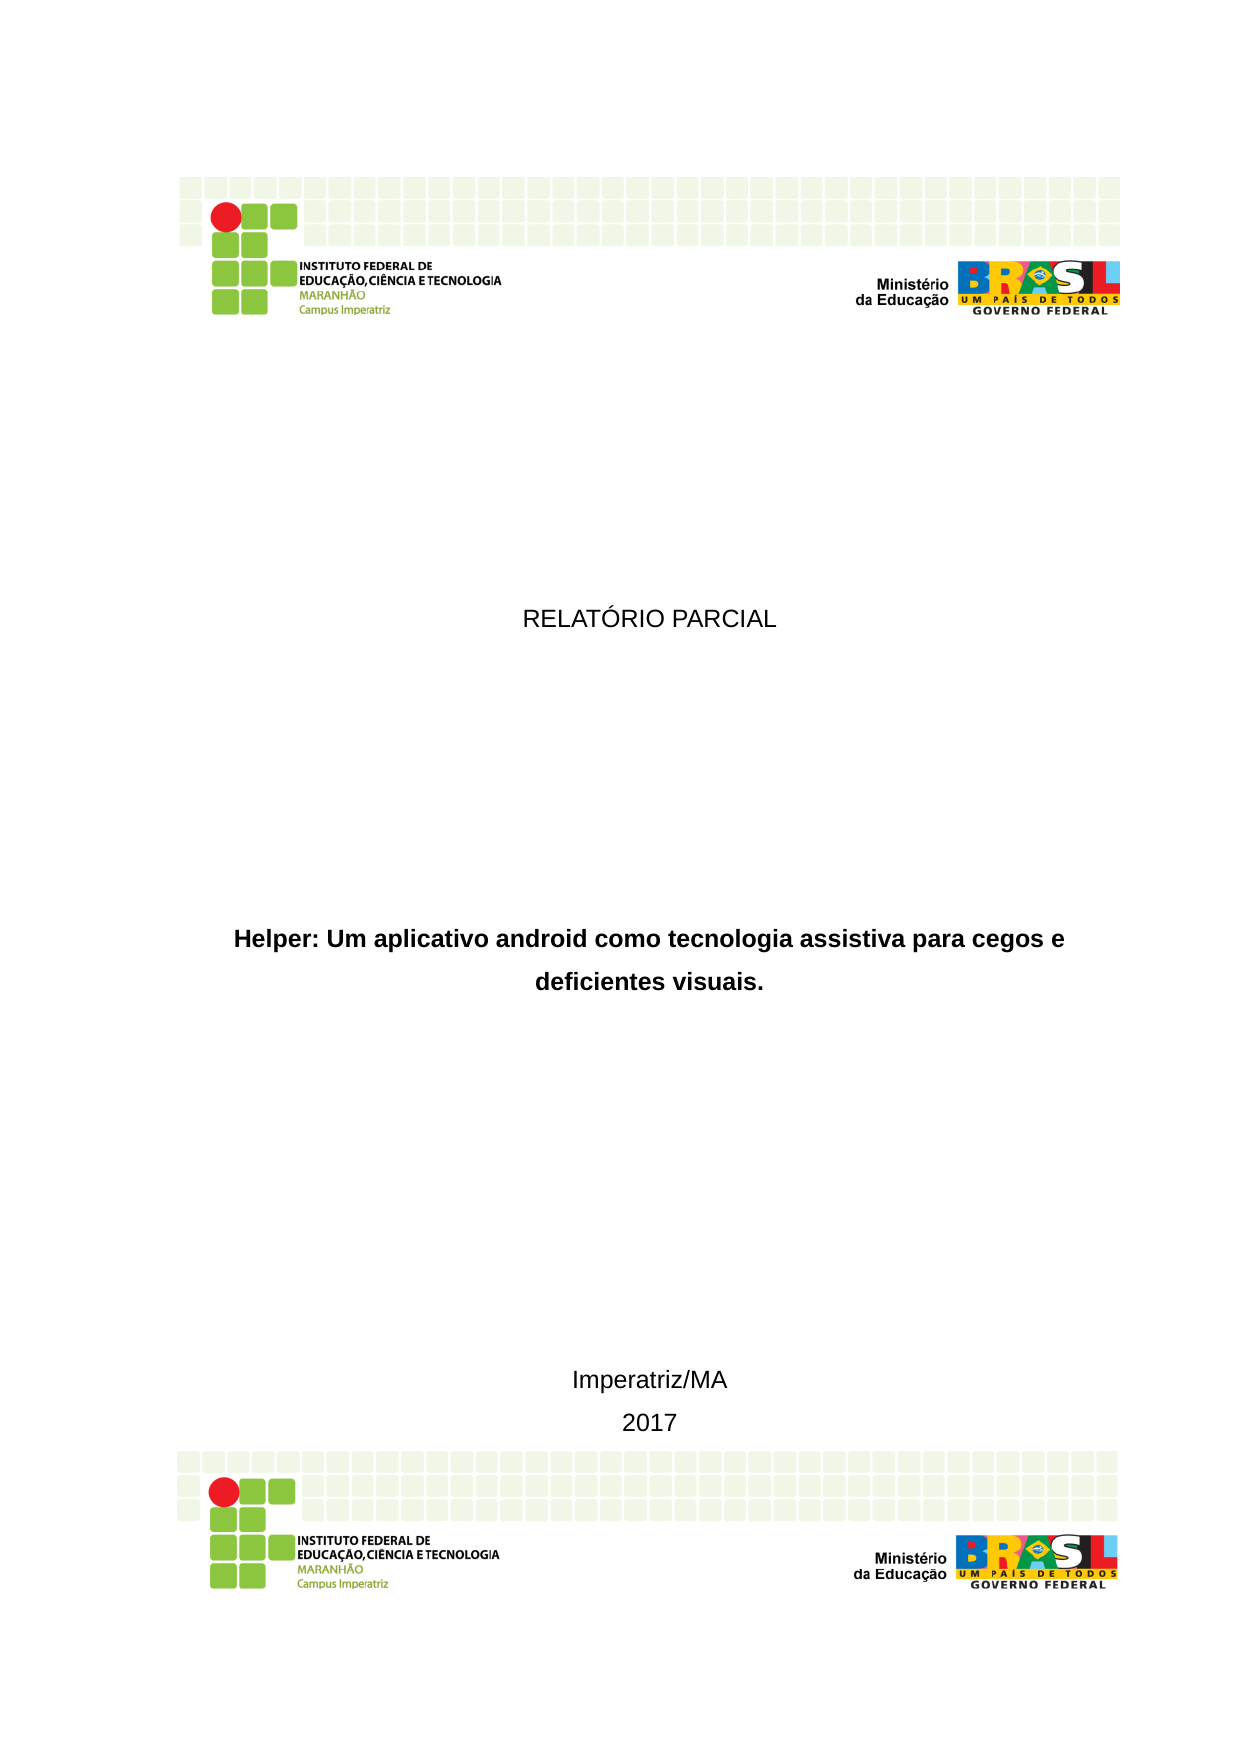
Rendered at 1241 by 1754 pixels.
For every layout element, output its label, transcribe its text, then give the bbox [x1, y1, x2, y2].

picture [177, 1451, 1118, 1589]
text 2017 [177, 1408, 1122, 1437]
text Imperatriz/MA [177, 1365, 1122, 1394]
text RELATÓRIO PARCIAL [177, 604, 1122, 633]
picture [179, 177, 1120, 315]
text Helper: Um aplicativo android como tecnologia assistiva para cegos e deficientes visuais. [177, 923, 1122, 995]
